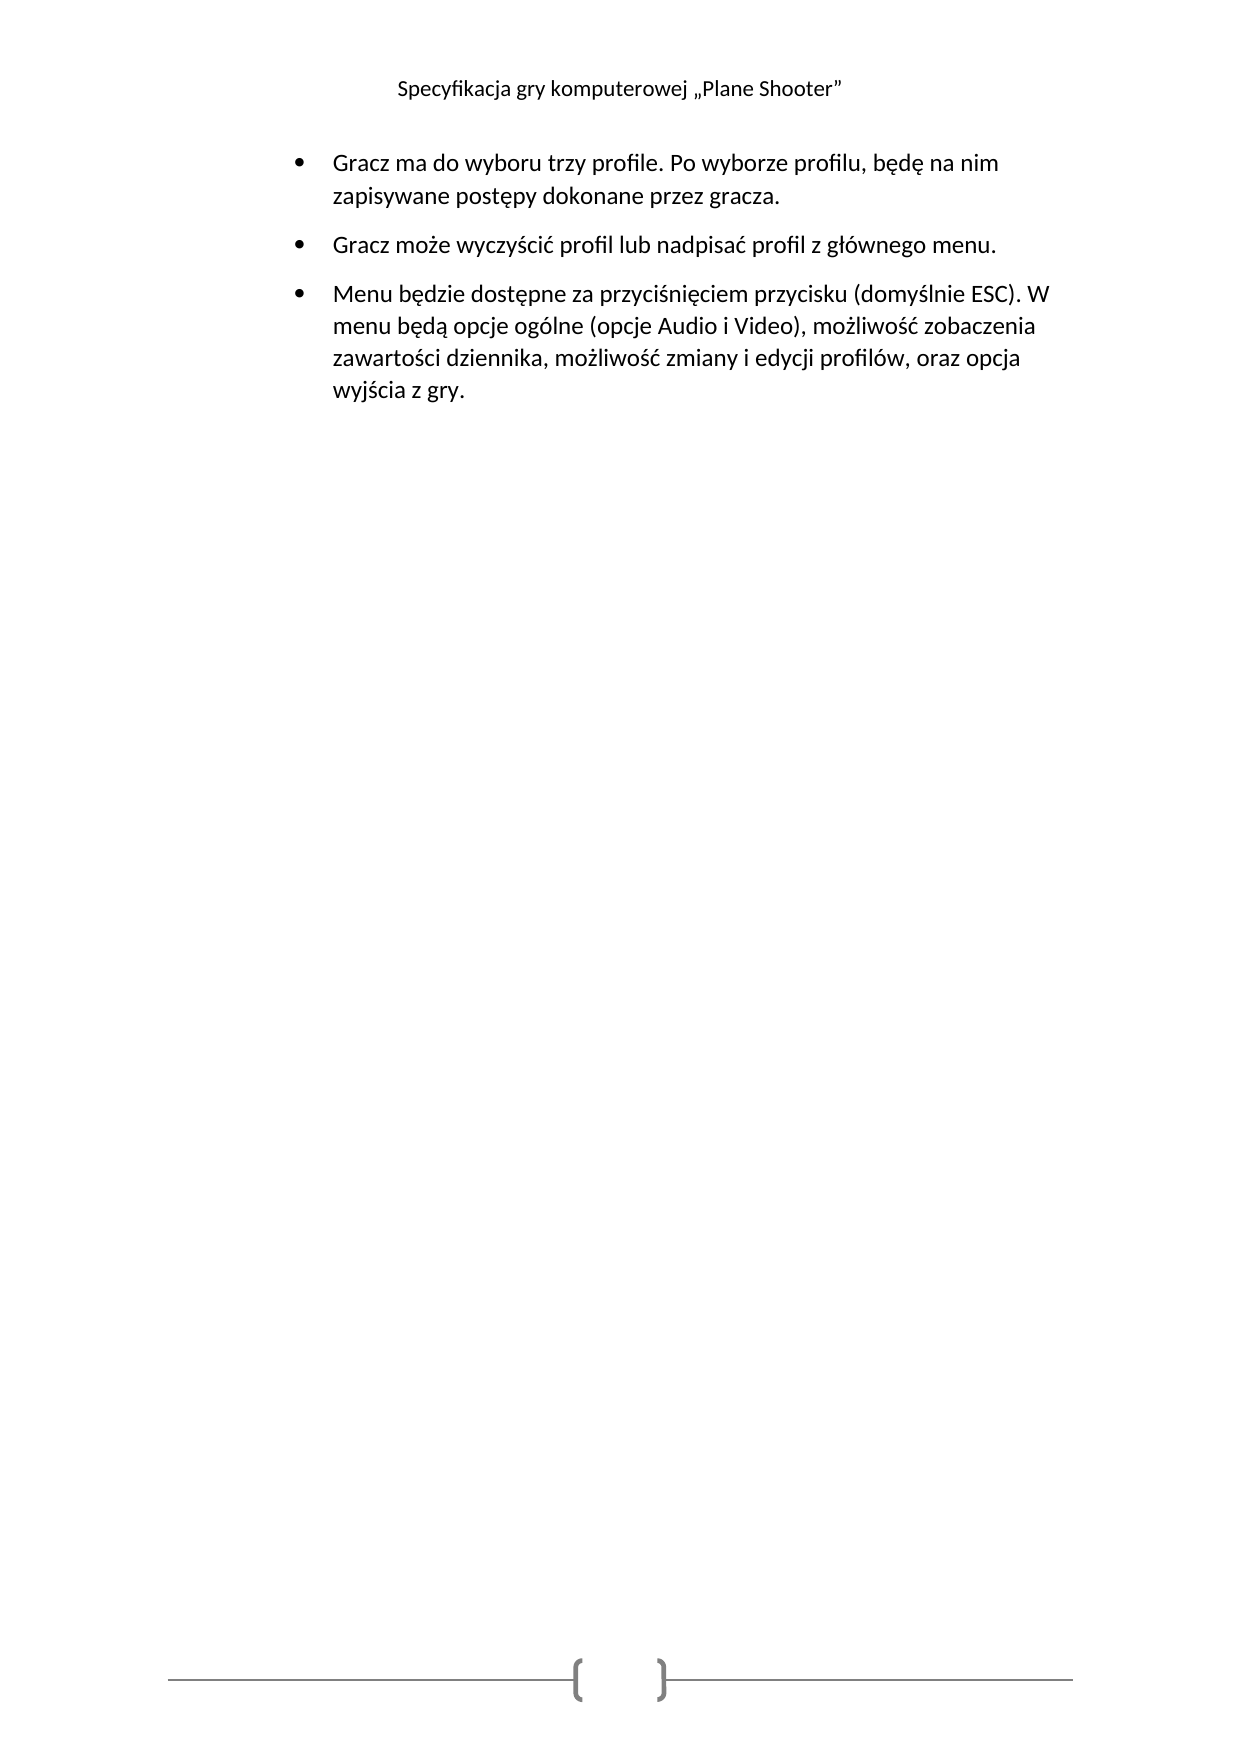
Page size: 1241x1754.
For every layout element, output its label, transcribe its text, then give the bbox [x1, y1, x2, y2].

list Menu będzie dostępne za przyciśnięciem przycisku (domyślnie ESC). W menu będą opcje ogólne (opcje Audio i Video), możliwość zobaczenia zawartości dziennika, możliwość zmiany i edycji profilów, oraz opcja wyjścia z gry. [295, 278, 1093, 405]
list Gracz ma do wyboru trzy profile. Po wyborze profilu, będę na nim zapisywane postępy dokonane przez gracza. [295, 148, 1093, 210]
list Gracz może wyczyścić profil lub nadpisać profil z głównego menu. [295, 229, 1093, 259]
